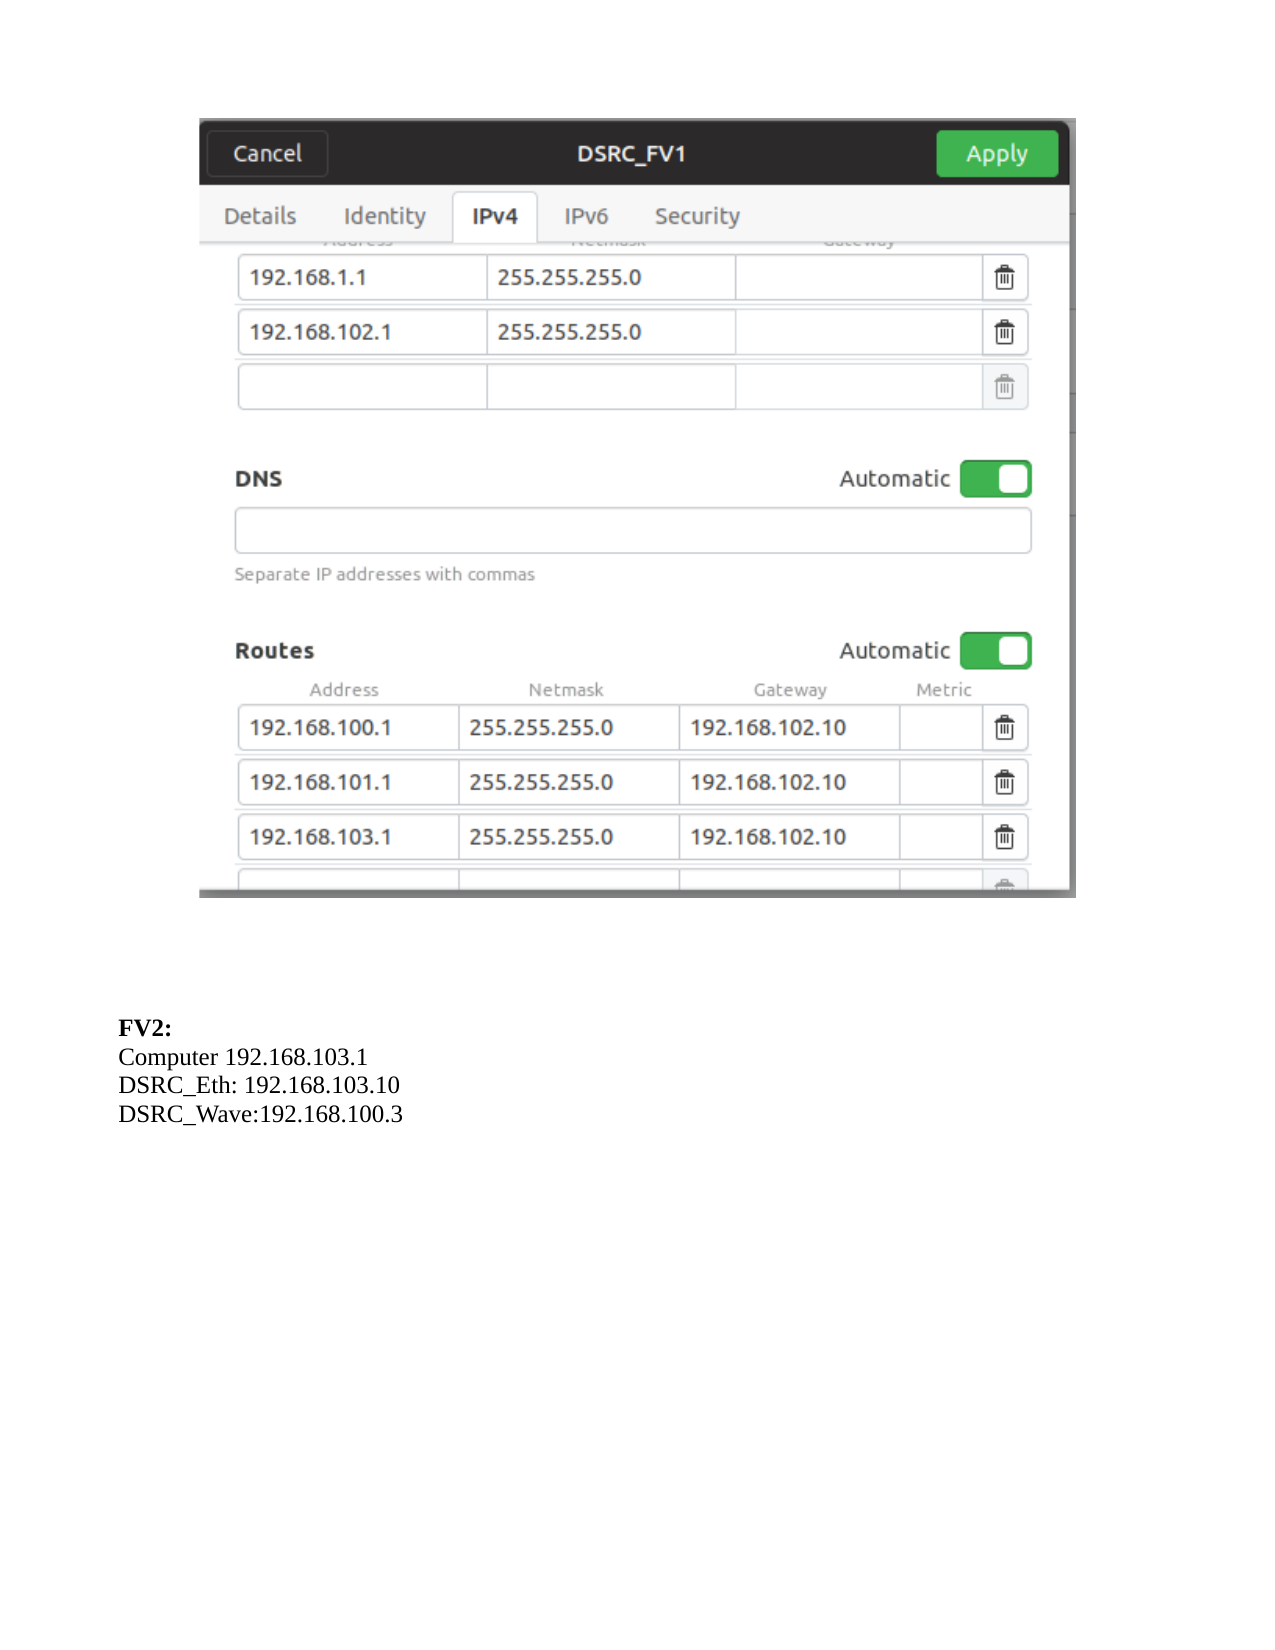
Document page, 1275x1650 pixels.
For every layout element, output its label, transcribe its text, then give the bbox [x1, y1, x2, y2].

text FV2: [118, 1013, 1157, 1042]
text Computer 192.168.103.1 [118, 1042, 1157, 1070]
text DSRC_Eth: 192.168.103.10 [118, 1070, 1157, 1099]
picture [199, 118, 1076, 898]
text DSRC_Wave:192.168.100.3 [118, 1099, 1157, 1128]
